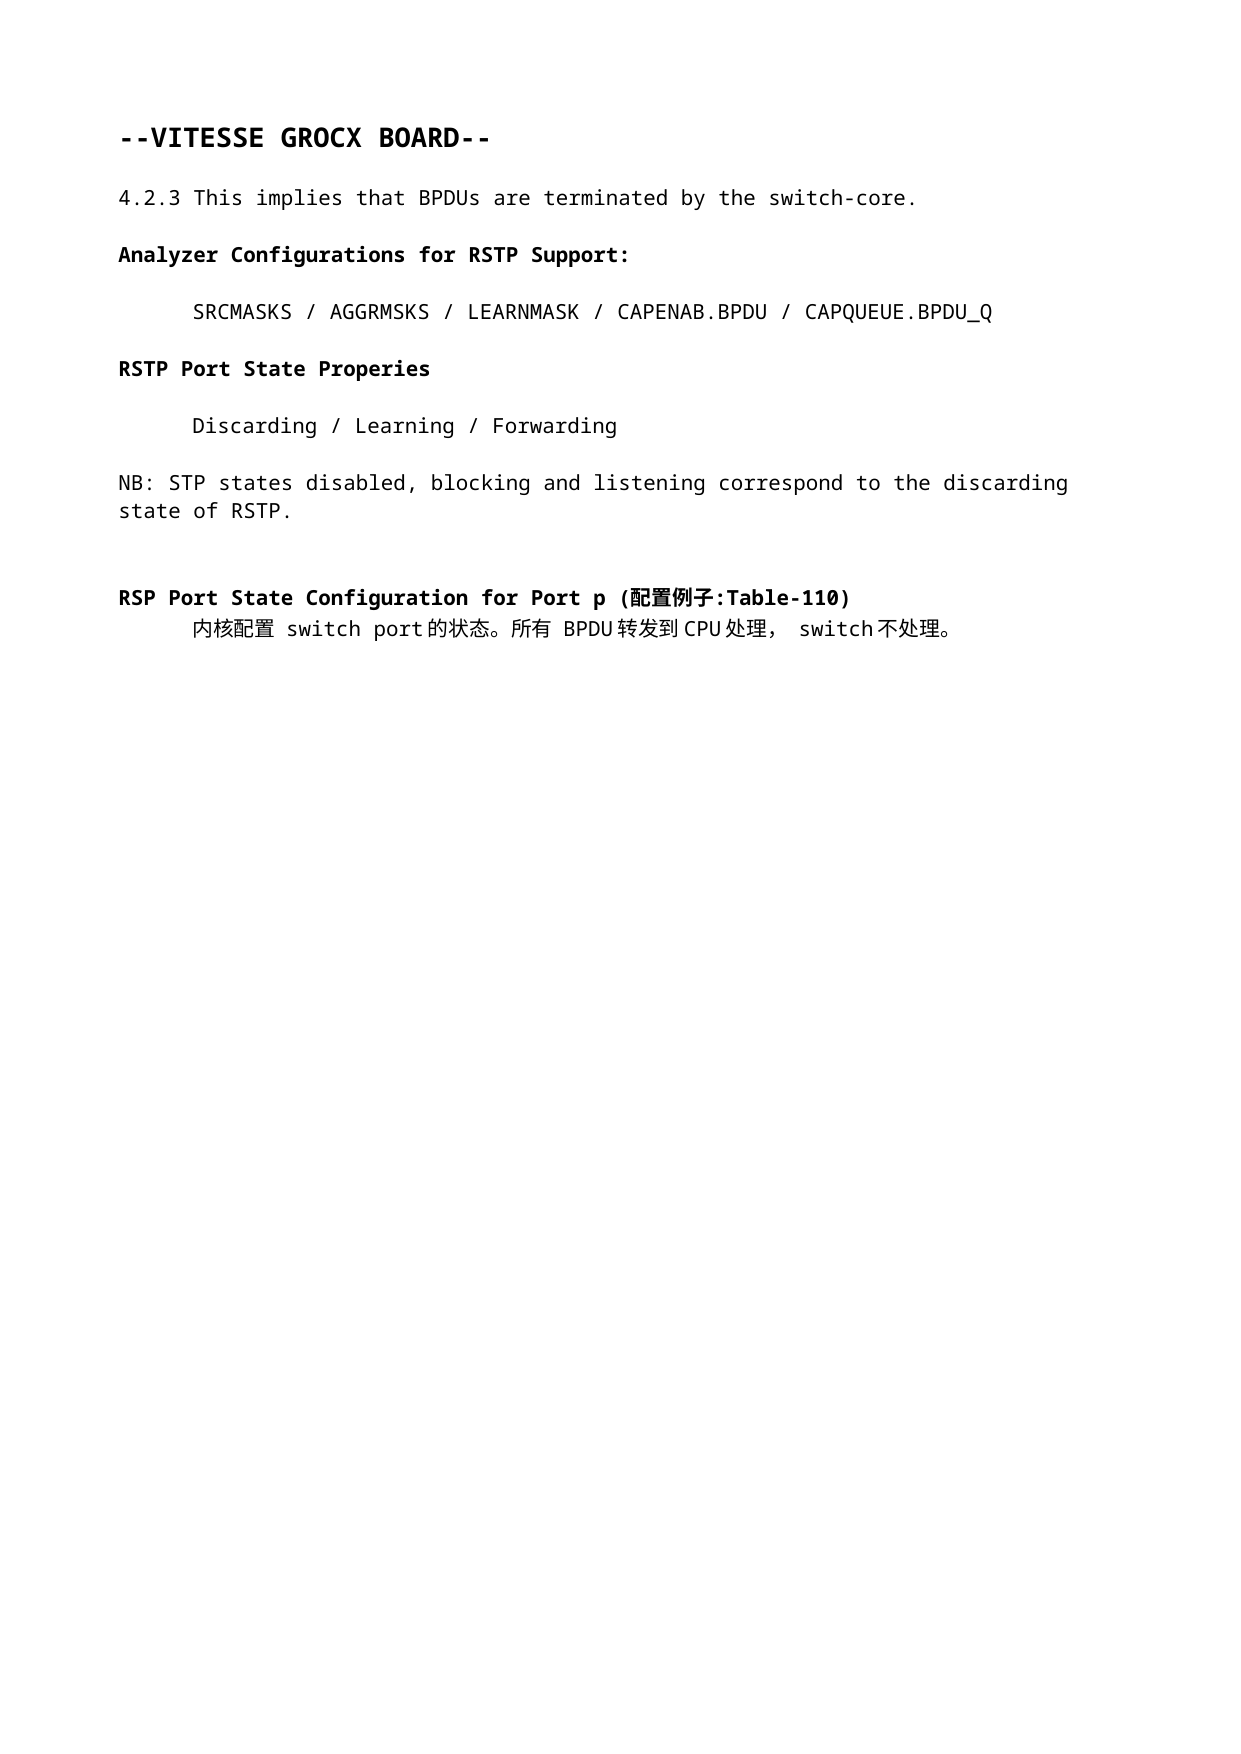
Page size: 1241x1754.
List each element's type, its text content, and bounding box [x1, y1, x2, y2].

text Discarding / Learning / Forwarding [118, 411, 1122, 439]
text --VITESSE GROCX BOARD-- [118, 118, 1122, 155]
text 4.2.3 This implies that BPDUs are terminated by the switch-core. [118, 183, 1122, 212]
text NB: STP states disabled, blocking and listening correspond to the discarding state of RSTP. [118, 468, 1122, 525]
text 内核配置 switch port的状态。所有 BPDU转发到CPU处理， switch不处理。 [118, 612, 1122, 642]
text Analyzer Configurations for RSTP Support: [118, 240, 1122, 269]
text RSTP Port State Properies [118, 354, 1122, 382]
text SRCMASKS / AGGRMSKS / LEARNMASK / CAPENAB.BPDU / CAPQUEUE.BPDU_Q [118, 297, 1122, 326]
text RSP Port State Configuration for Port p (配置例子:Table-110) [118, 582, 1122, 612]
